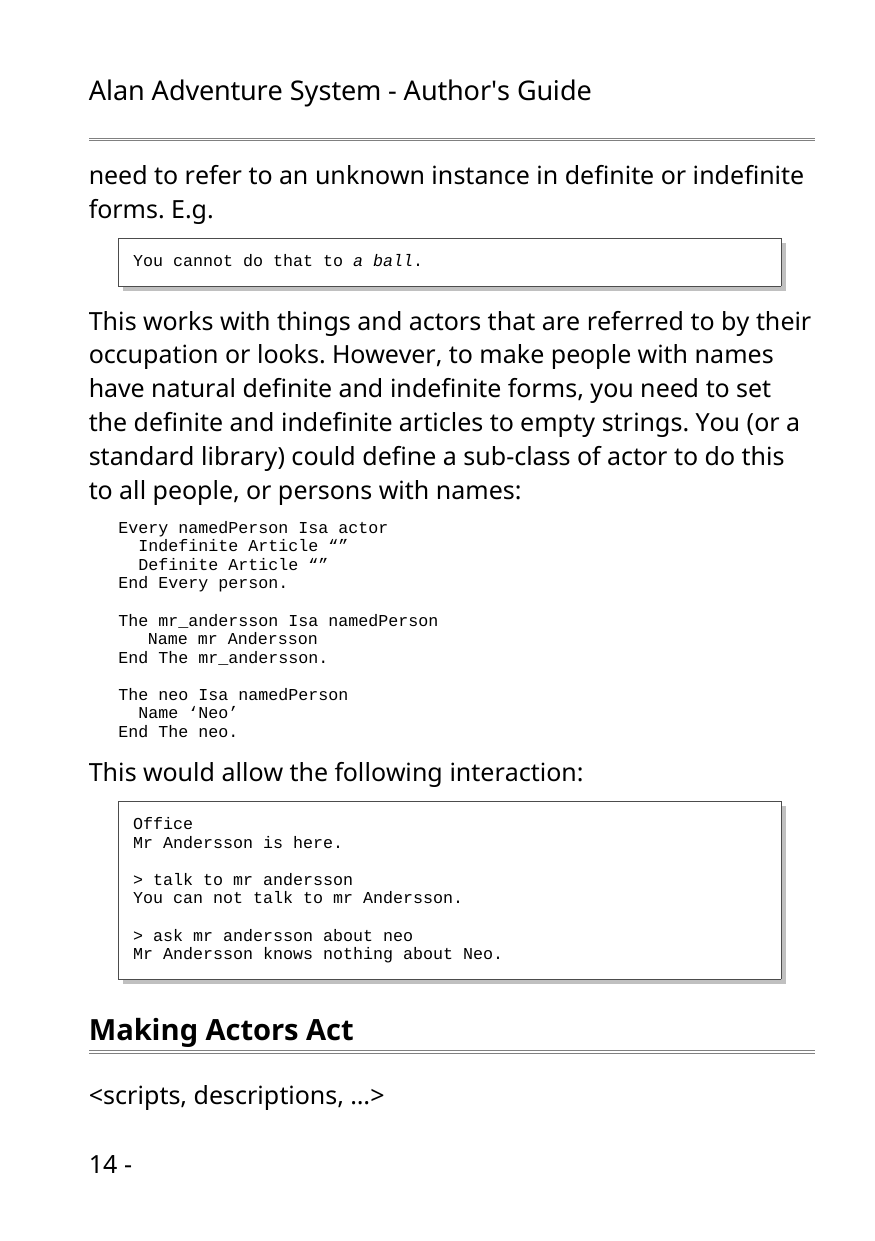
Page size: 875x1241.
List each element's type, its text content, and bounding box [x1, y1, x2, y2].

text You cannot do that to a ball. [119, 239, 781, 286]
text Mr Andersson knows nothing about Neo. [119, 931, 781, 979]
text Office Mr Andersson is here. [119, 802, 781, 853]
text <scripts, descriptions, …> [88, 1078, 815, 1112]
text This would allow the following interaction: [88, 755, 815, 789]
text need to refer to an unknown instance in definite or indefinite forms. E.g. [88, 158, 815, 226]
text The neo Isa namedPerson Name ‘Neo’ End The neo. [118, 687, 815, 742]
text > ask mr andersson about neo [119, 912, 781, 931]
text Every namedPerson Isa actor Indefinite Article “” Definite Article “” End Every person. [118, 520, 815, 594]
subtitle Making Actors Act [88, 1009, 815, 1053]
text > talk to mr andersson [119, 857, 781, 875]
text The mr_andersson Isa namedPerson Name mr Andersson End The mr_andersson. [118, 612, 815, 668]
text You can not talk to mr Andersson. [119, 875, 781, 909]
text This works with things and actors that are referred to by their occupation or looks. However, to make people with names have natural definite and indefinite forms, you need to set the definite and indefinite articles to empty strings. You (or a standard library) could define a sub-class of actor to do this to all people, or persons with names: [88, 303, 815, 507]
